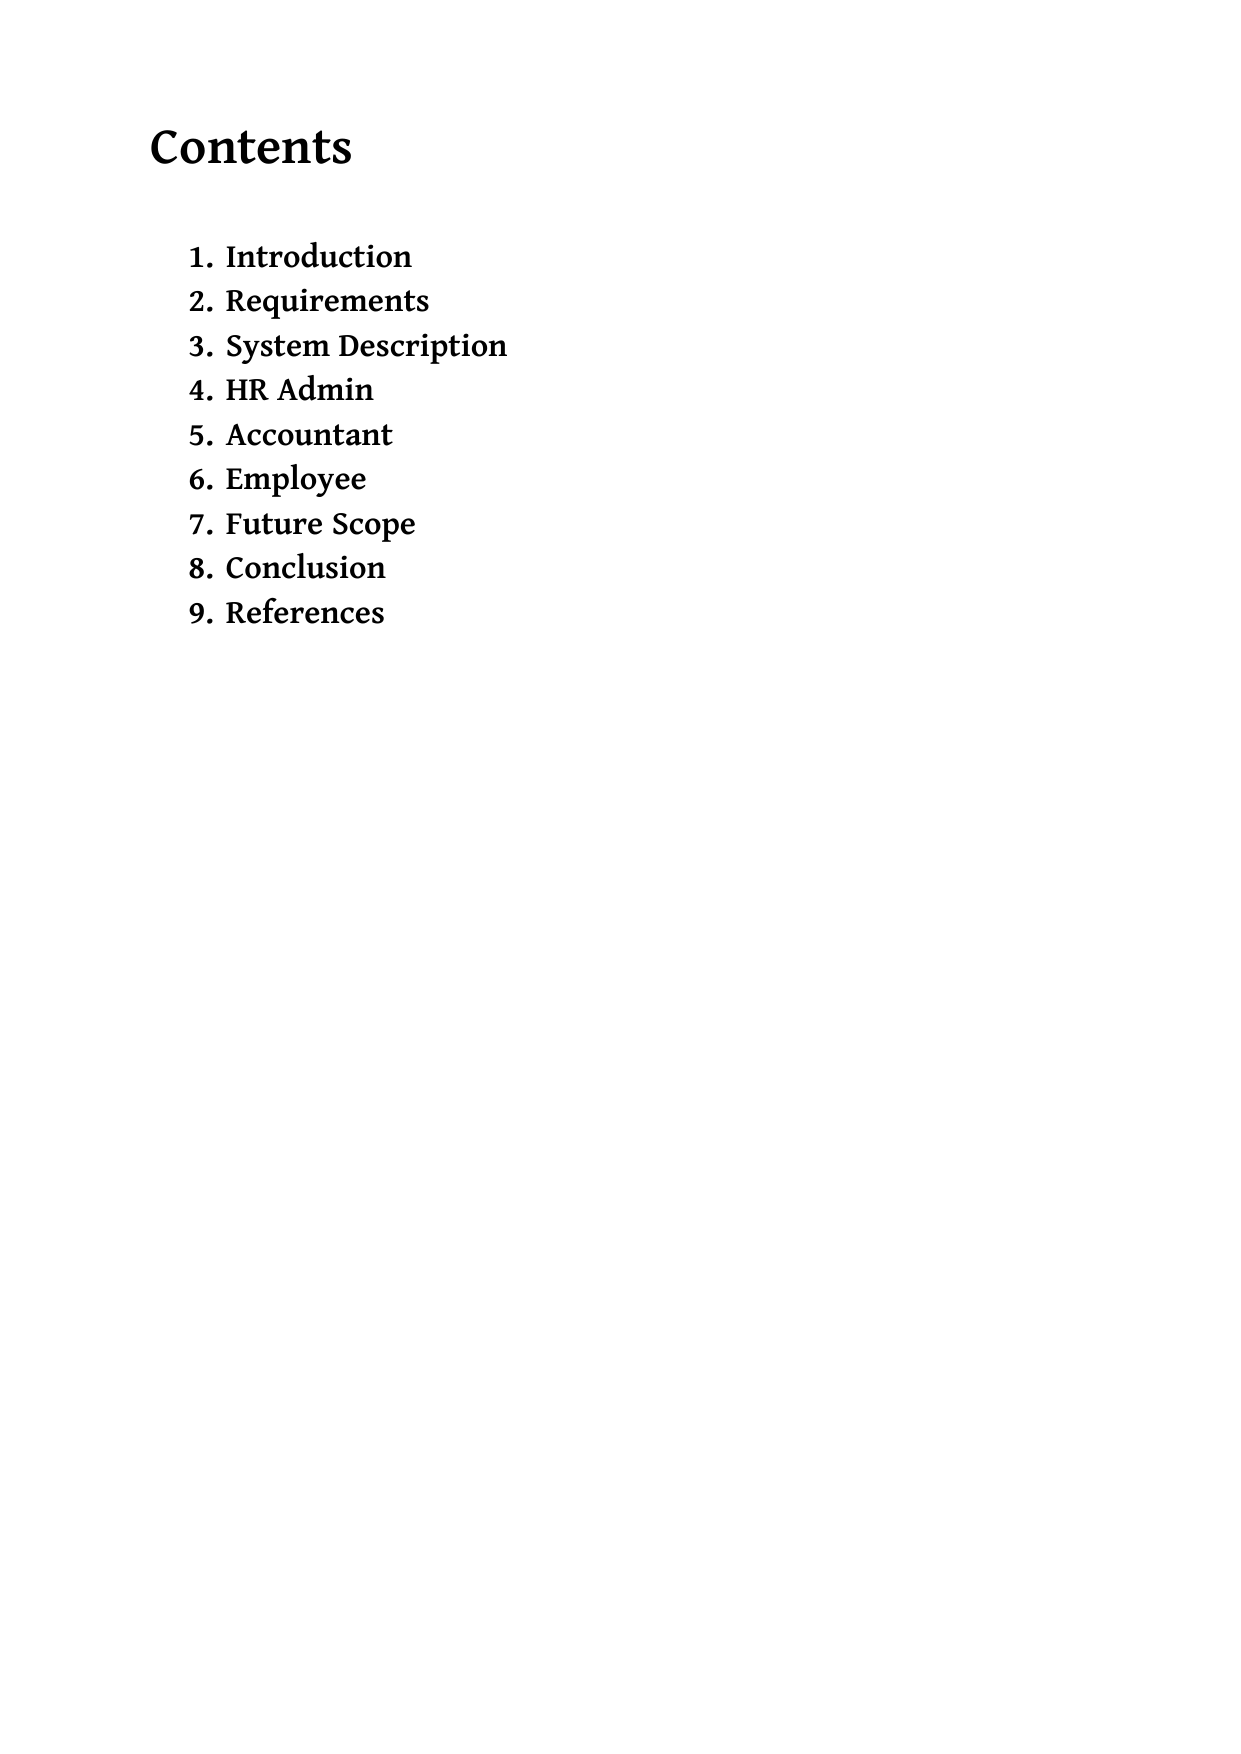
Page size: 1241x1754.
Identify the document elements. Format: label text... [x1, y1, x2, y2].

list Conclusion [188, 549, 1122, 588]
list Future Scope [188, 505, 1122, 543]
list References [188, 594, 1122, 632]
list Accountant [188, 416, 1122, 454]
list System Description [188, 327, 1122, 366]
list HR Admin [188, 372, 1122, 410]
text Contents [151, 118, 1122, 178]
list Introduction [188, 238, 1122, 277]
list Requirements [188, 283, 1122, 321]
list Employee [188, 461, 1122, 499]
